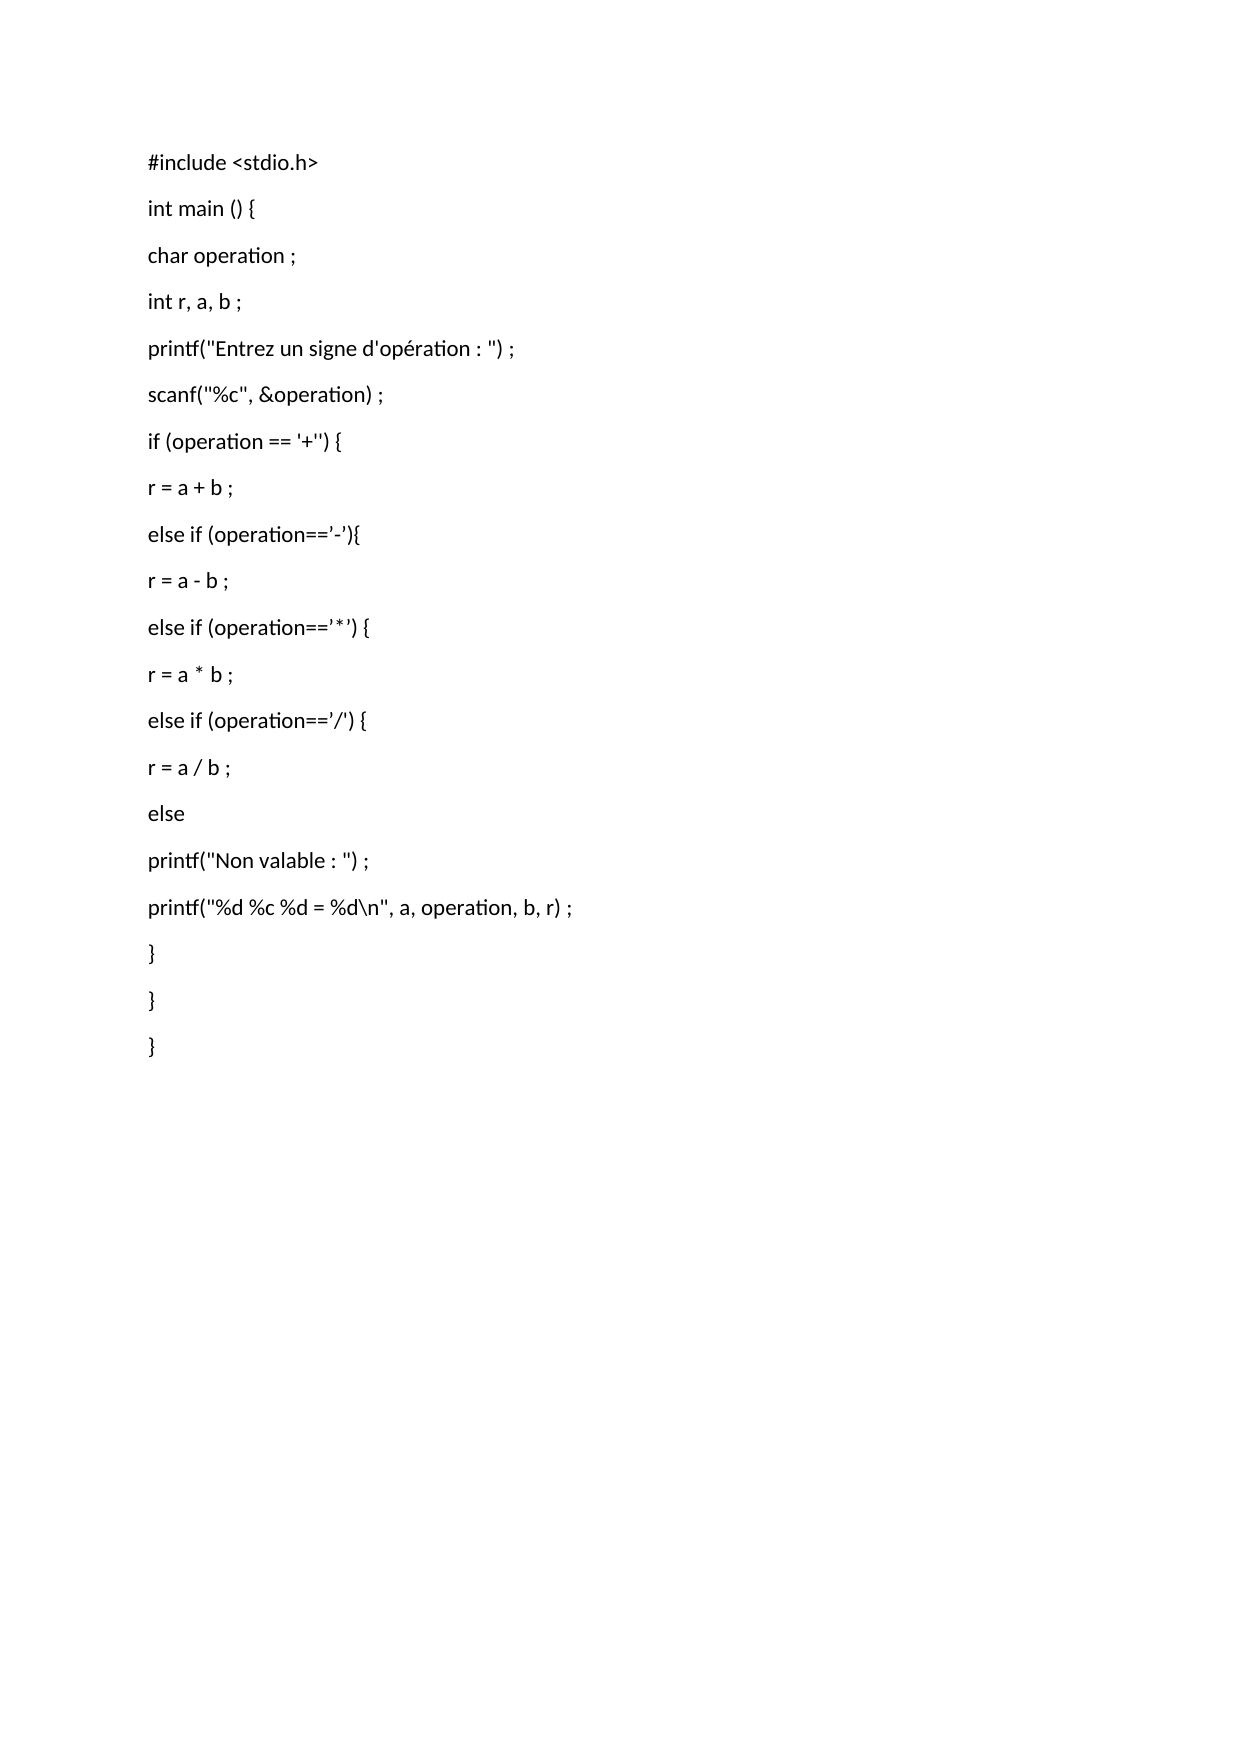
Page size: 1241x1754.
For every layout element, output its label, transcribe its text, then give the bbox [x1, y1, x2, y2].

text else [148, 799, 1093, 827]
text r = a + b ; [148, 473, 1093, 502]
text int r, a, b ; [148, 287, 1093, 315]
text if (operation == '+'') { [148, 427, 1093, 455]
text r = a * b ; [148, 660, 1093, 688]
text printf("Entrez un signe d'opération : ") ; [148, 334, 1093, 362]
text #include <stdio.h> [148, 148, 1093, 176]
text r = a - b ; [148, 567, 1093, 595]
text } [148, 986, 1093, 1014]
text int main () { [148, 194, 1093, 222]
text scanf("%c", &operation) ; [148, 380, 1093, 408]
text else if (operation==’/') { [148, 706, 1093, 734]
text printf("%d %c %d = %d\n", a, operation, b, r) ; [148, 893, 1093, 921]
text else if (operation==’-’){ [148, 520, 1093, 548]
text char operation ; [148, 241, 1093, 269]
text else if (operation==’*’) { [148, 613, 1093, 641]
text } [148, 939, 1093, 967]
text printf("Non valable : ") ; [148, 846, 1093, 874]
text } [148, 1032, 1093, 1060]
text r = a / b ; [148, 753, 1093, 781]
